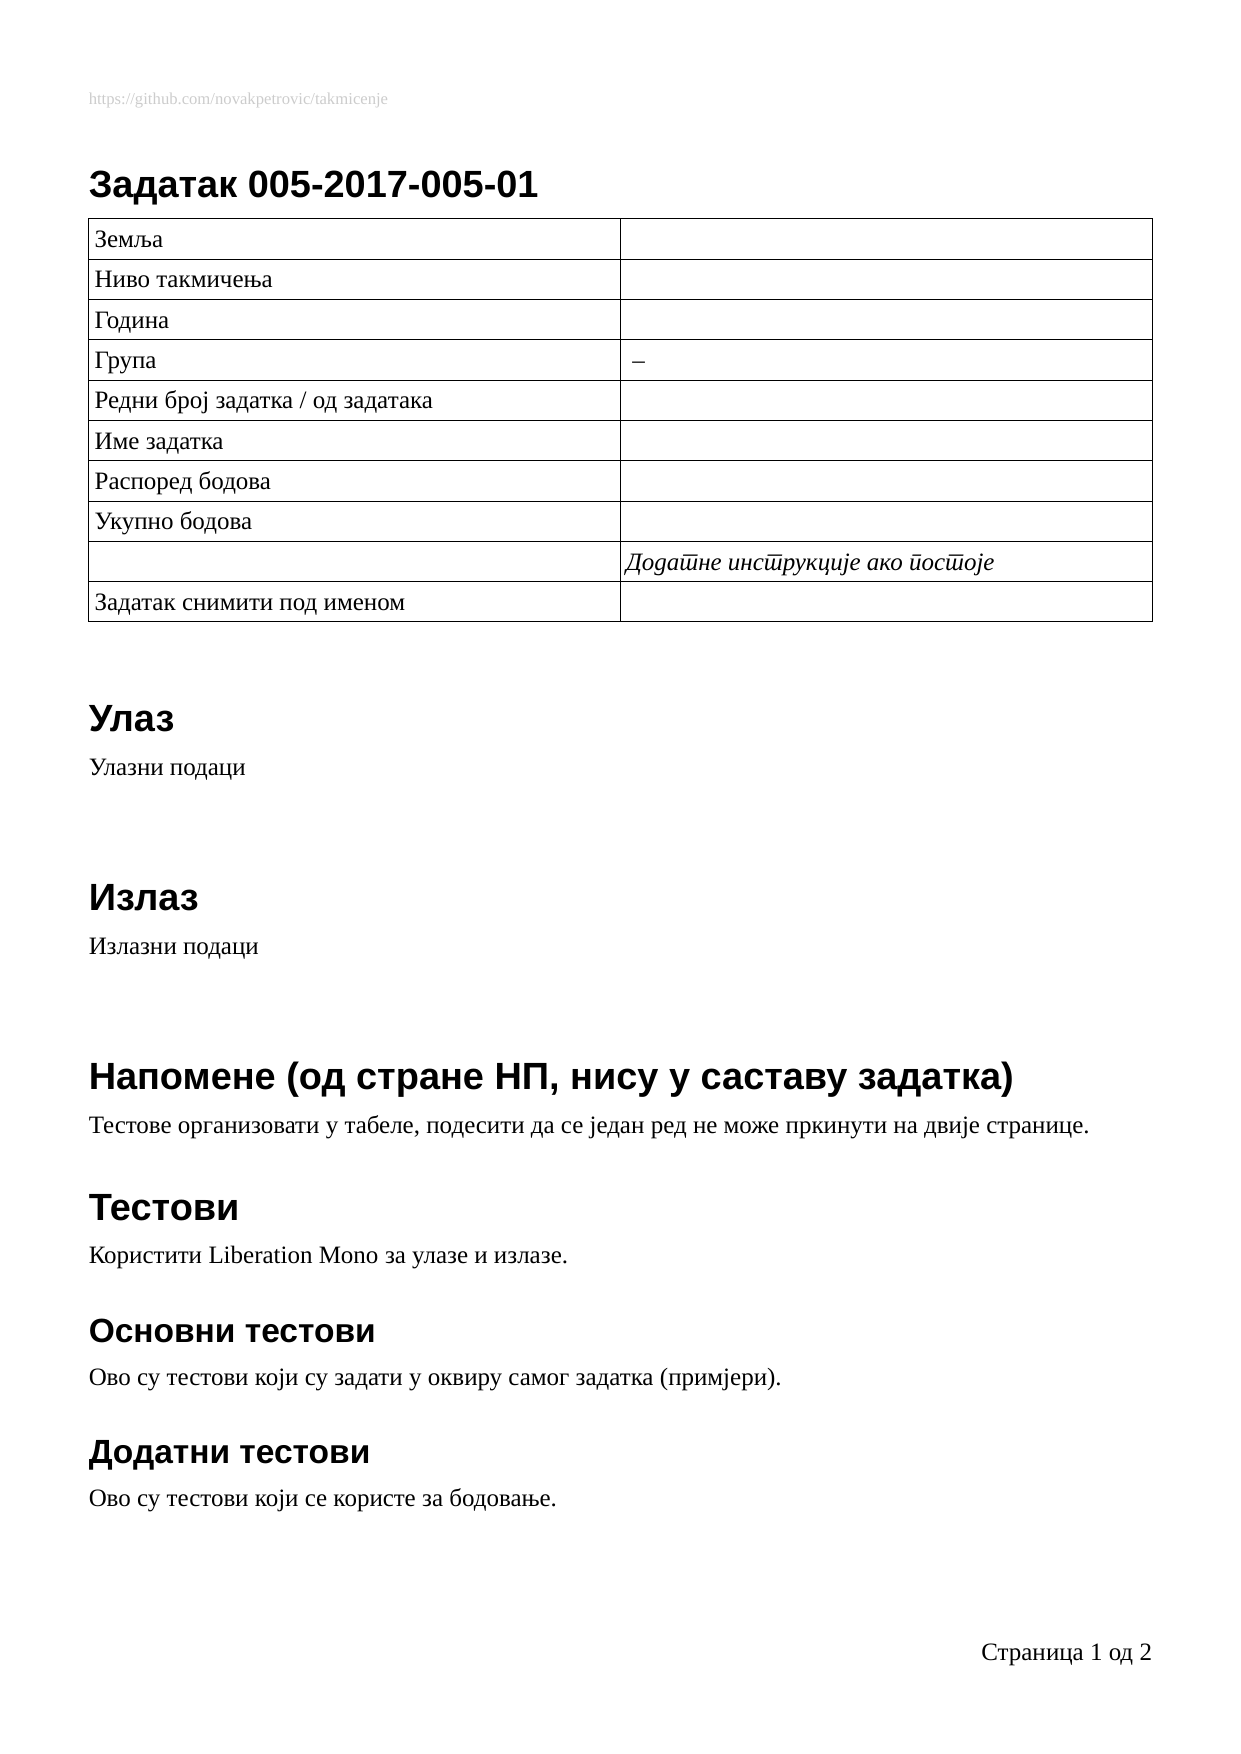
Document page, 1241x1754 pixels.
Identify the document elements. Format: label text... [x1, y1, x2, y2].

text Ово су тестови који су задати у оквиру самог задатка (примјери). [88, 1362, 1152, 1390]
text Користити Liberation Mono за улазе и излазе. [88, 1241, 1152, 1269]
table_cell Додатне инструкције ако постоје [621, 542, 1152, 581]
subtitle Излаз [88, 875, 1152, 918]
table_cell [621, 421, 1152, 460]
table_cell Задатак снимити под именом [89, 582, 620, 621]
table_cell [89, 542, 620, 581]
table_cell Распоред бодова [89, 461, 620, 501]
subtitle Додатни тестови [88, 1431, 1152, 1470]
table_cell Име задатка [89, 421, 620, 460]
subtitle Тестови [88, 1184, 1152, 1228]
table_cell Редни број задатка / од задатака [89, 381, 620, 420]
table_cell [621, 260, 1152, 299]
table_header [621, 219, 1152, 259]
text Тестове организовати у табеле, подесити да се један ред не може пркинути на двије странице. [88, 1110, 1152, 1139]
subtitle Улаз [88, 696, 1152, 739]
text Улазни подаци [88, 752, 1152, 781]
table_cell [621, 300, 1152, 339]
table_cell Група [89, 340, 620, 379]
subtitle Напомене (од стране НП, нису у саставу задатка) [88, 1054, 1152, 1098]
table_cell [621, 461, 1152, 501]
table_cell [621, 381, 1152, 420]
table_cell Ниво такмичења [89, 260, 620, 299]
table_cell Укупно бодова [89, 502, 620, 541]
table_cell Година [89, 300, 620, 339]
table_cell – [621, 340, 1152, 379]
table_cell [621, 582, 1152, 621]
text Ово су тестови који се користе за бодовање. [88, 1483, 1152, 1511]
text Излазни подаци [88, 931, 1152, 960]
table_cell [621, 502, 1152, 541]
subtitle Основни тестови [88, 1310, 1152, 1349]
subtitle Задатак 005-2017-005-01 [88, 162, 1152, 206]
table_header Земља [89, 219, 620, 259]
